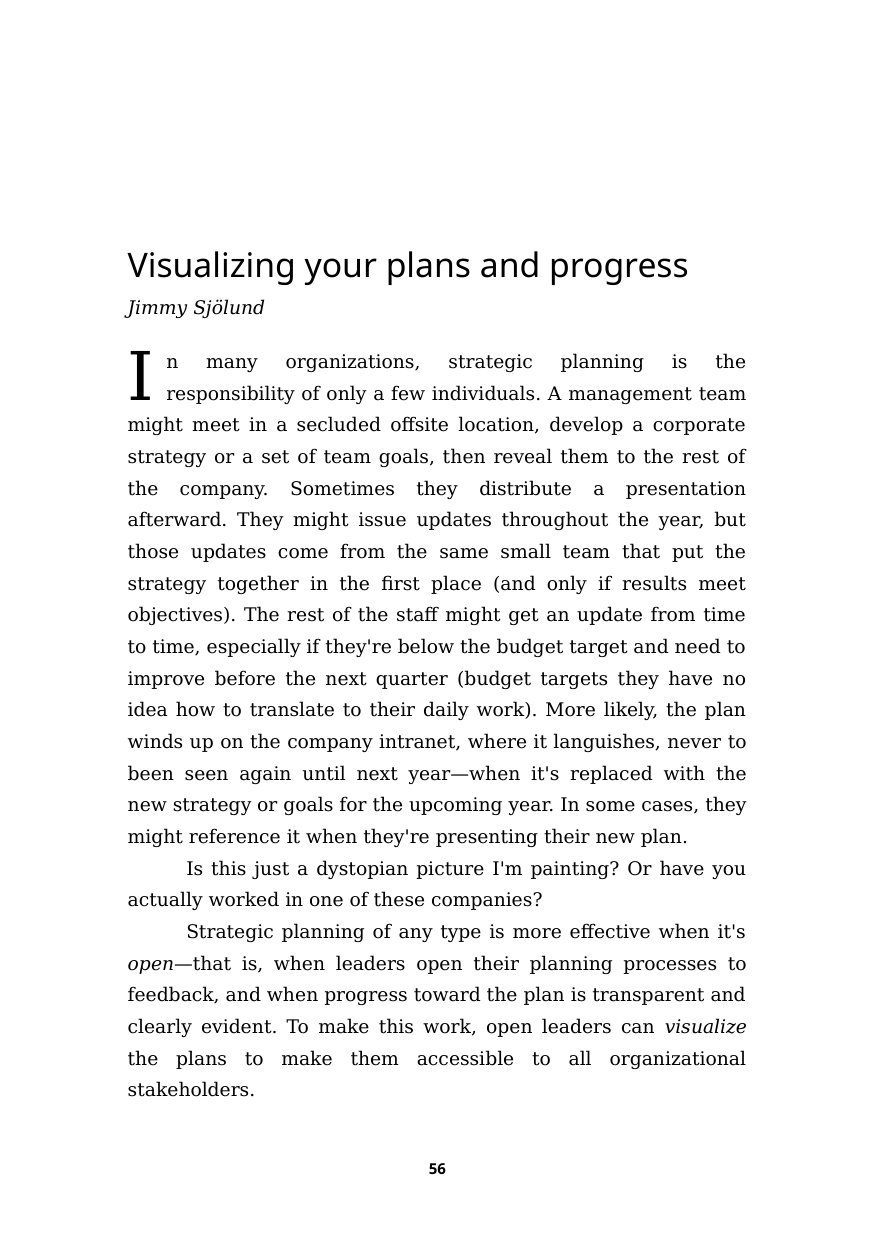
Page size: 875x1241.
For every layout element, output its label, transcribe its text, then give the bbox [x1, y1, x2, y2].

text In many organizations, strategic planning is the responsibility of only a few individuals. A management team might meet in a secluded offsite location, develop a corporate strategy or a set of team goals, then reveal them to the rest of the company. Sometimes they distribute a presentation afterward. They might issue updates throughout the year, but those updates come from the same small team that put the strategy together in the first place (and only if results meet objectives). The rest of the staff might get an update from time to time, especially if they're below the budget target and need to improve before the next quarter (budget targets they have no idea how to translate to their daily work). More likely, the plan winds up on the company intranet, where it languishes, never to been seen again until next year—when it's replaced with the new strategy or goals for the upcoming year. In some cases, they might reference it when they're presenting their new plan. [127, 351, 747, 848]
subtitle Visualizing your plans and progress [127, 246, 747, 285]
text Is this just a dystopian picture I'm painting? Or have you actually worked in one of these companies? [127, 858, 747, 911]
text Strategic planning of any type is more effective when it's open—that is, when leaders open their planning processes to feedback, and when progress toward the plan is transparent and clearly evident. To make this work, open leaders can visualize the plans to make them accessible to all organizational stakeholders. [127, 921, 747, 1101]
text Jimmy Sjölund [127, 297, 747, 319]
